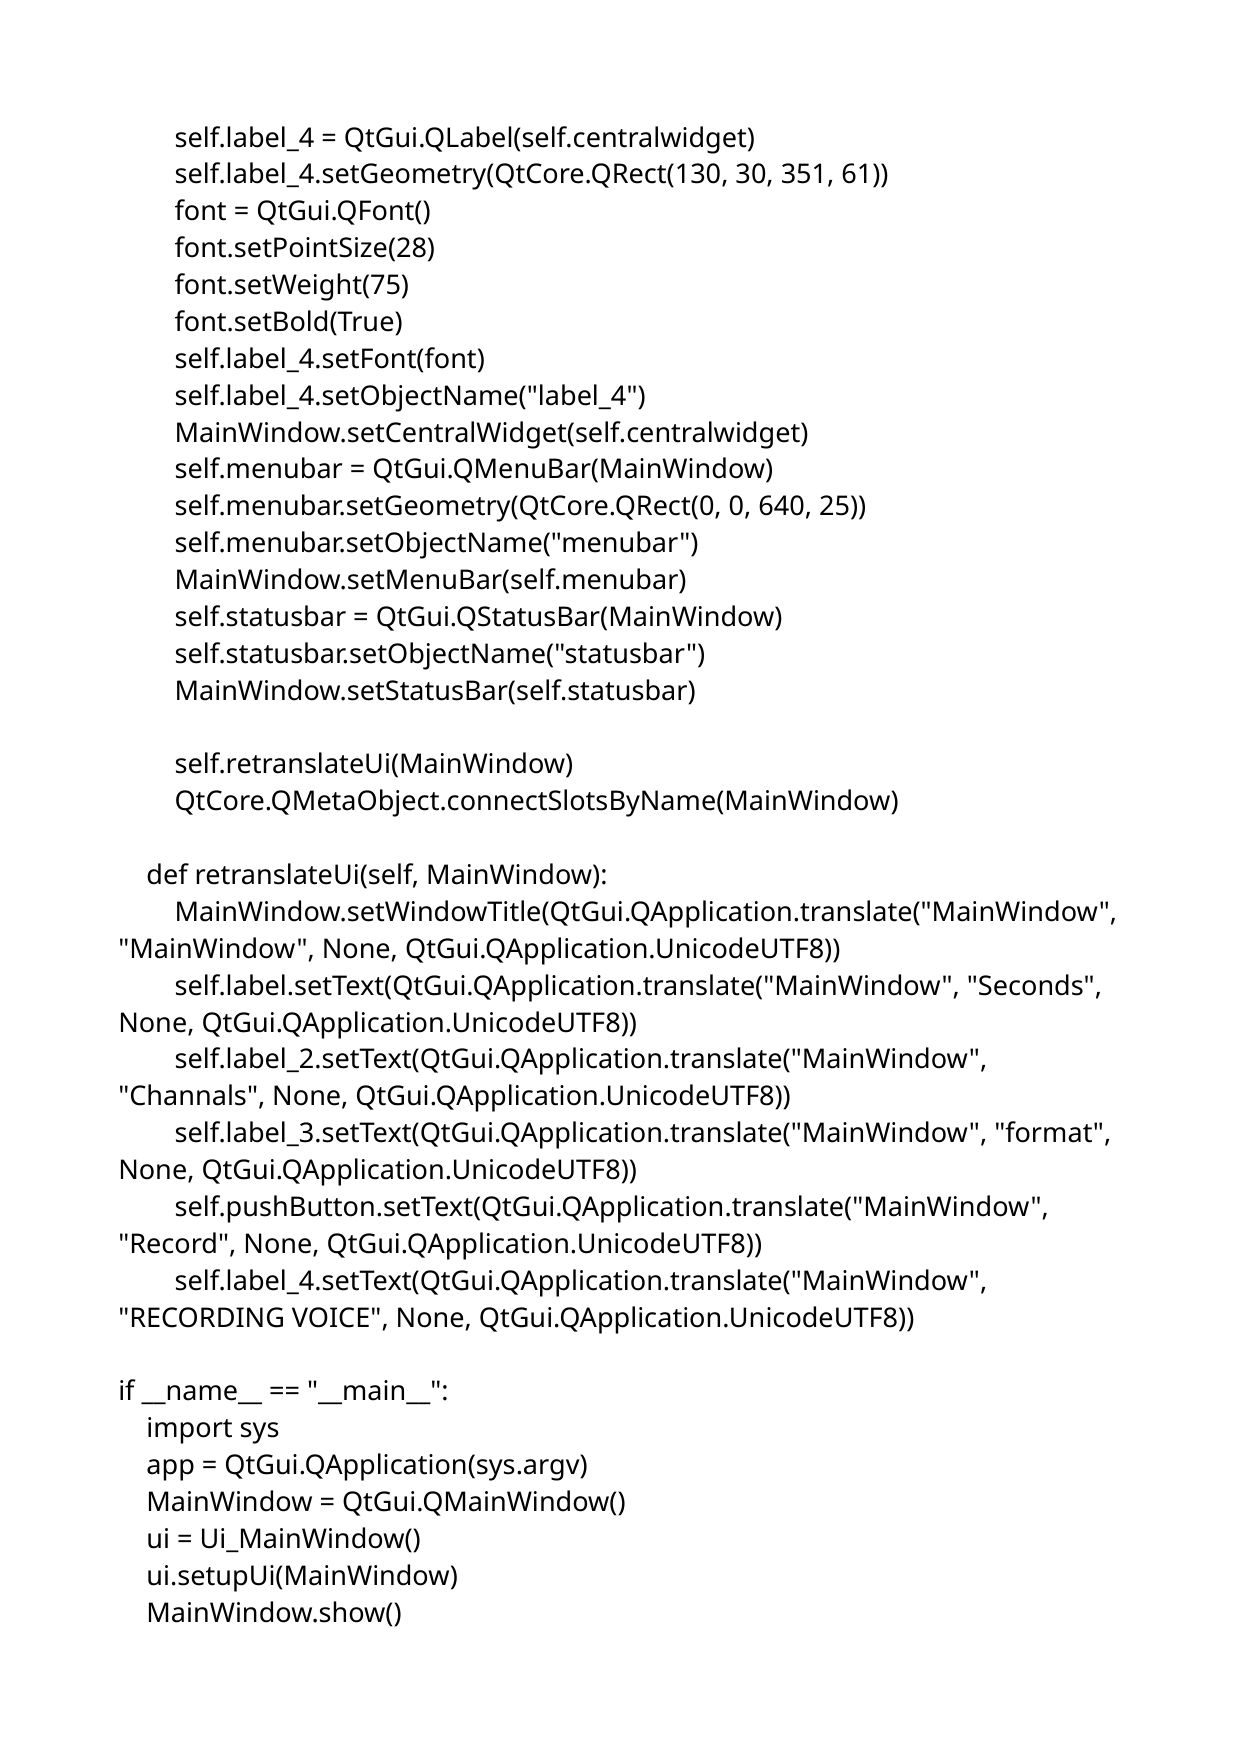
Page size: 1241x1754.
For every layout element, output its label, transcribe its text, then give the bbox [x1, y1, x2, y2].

text self.statusbar = QtGui.QStatusBar(MainWindow) [118, 597, 1122, 634]
text QtCore.QMetaObject.connectSlotsByName(MainWindow) [118, 782, 1122, 819]
text ui = Ui_MainWindow() [118, 1519, 1122, 1556]
text MainWindow.setStatusBar(self.statusbar) [118, 671, 1122, 708]
text MainWindow.setMenuBar(self.menubar) [118, 561, 1122, 597]
text self.label_4.setGeometry(QtCore.QRect(130, 30, 351, 61)) [118, 155, 1122, 192]
text MainWindow.setWindowTitle(QtGui.QApplication.translate("MainWindow", "MainWindow", None, QtGui.QApplication.UnicodeUTF8)) [118, 892, 1122, 966]
text self.menubar.setObjectName("menubar") [118, 524, 1122, 561]
text self.menubar.setGeometry(QtCore.QRect(0, 0, 640, 25)) [118, 487, 1122, 524]
text self.label_4.setFont(font) [118, 339, 1122, 376]
text self.label_4.setObjectName("label_4") [118, 376, 1122, 413]
text self.label_4 = QtGui.QLabel(self.centralwidget) [118, 118, 1122, 155]
text self.menubar = QtGui.QMenuBar(MainWindow) [118, 450, 1122, 487]
text self.retranslateUi(MainWindow) [118, 745, 1122, 782]
text self.label_2.setText(QtGui.QApplication.translate("MainWindow", "Channals", None, QtGui.QApplication.UnicodeUTF8)) [118, 1040, 1122, 1114]
text if __name__ == "__main__": [118, 1372, 1122, 1409]
text font = QtGui.QFont() [118, 192, 1122, 229]
text app = QtGui.QApplication(sys.argv) [118, 1446, 1122, 1482]
text def retranslateUi(self, MainWindow): [118, 856, 1122, 892]
text font.setWeight(75) [118, 266, 1122, 302]
text self.label_4.setText(QtGui.QApplication.translate("MainWindow", "RECORDING VOICE", None, QtGui.QApplication.UnicodeUTF8)) [118, 1261, 1122, 1335]
text self.label_3.setText(QtGui.QApplication.translate("MainWindow", "format", None, QtGui.QApplication.UnicodeUTF8)) [118, 1114, 1122, 1187]
text import sys [118, 1409, 1122, 1446]
text self.label.setText(QtGui.QApplication.translate("MainWindow", "Seconds", None, QtGui.QApplication.UnicodeUTF8)) [118, 966, 1122, 1040]
text MainWindow.show() [118, 1593, 1122, 1630]
text MainWindow.setCentralWidget(self.centralwidget) [118, 413, 1122, 450]
text font.setPointSize(28) [118, 229, 1122, 266]
text self.pushButton.setText(QtGui.QApplication.translate("MainWindow", "Record", None, QtGui.QApplication.UnicodeUTF8)) [118, 1187, 1122, 1261]
text ui.setupUi(MainWindow) [118, 1556, 1122, 1593]
text self.statusbar.setObjectName("statusbar") [118, 634, 1122, 671]
text MainWindow = QtGui.QMainWindow() [118, 1482, 1122, 1519]
text font.setBold(True) [118, 302, 1122, 339]
